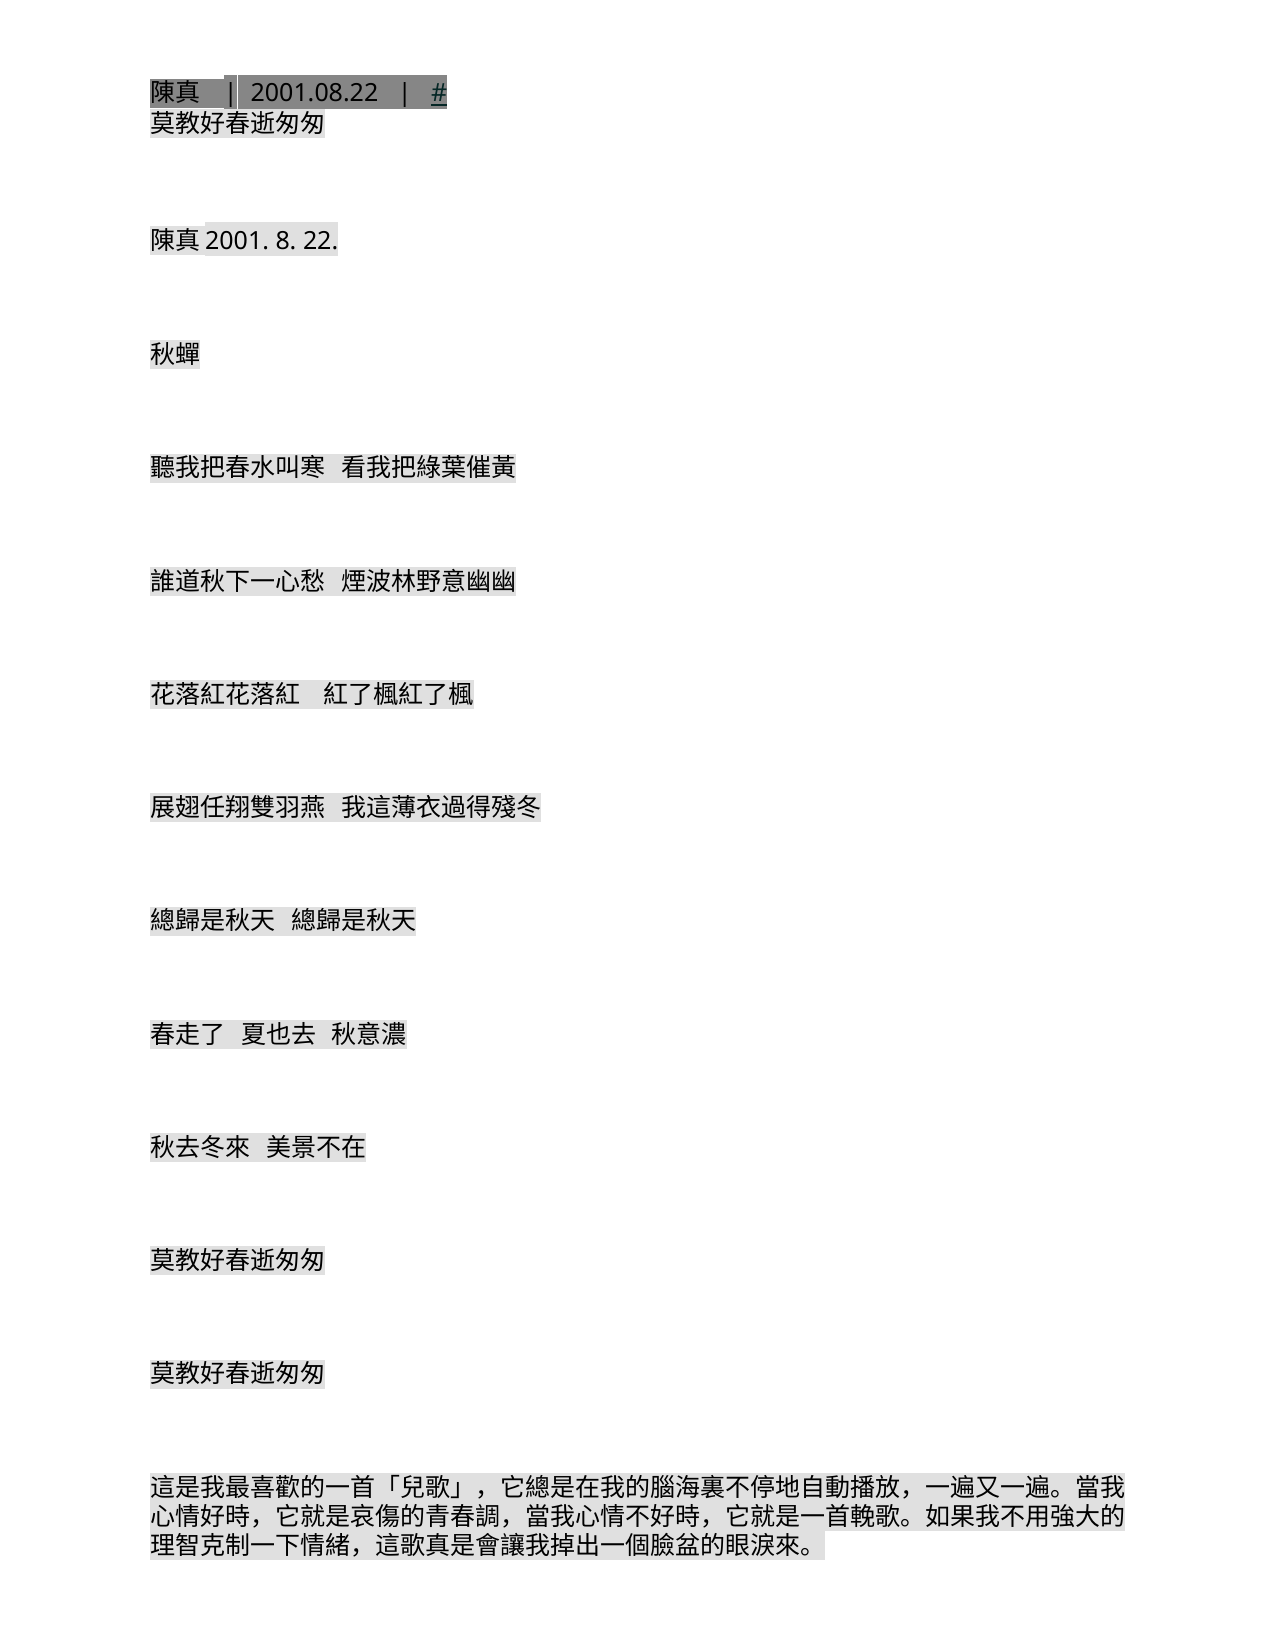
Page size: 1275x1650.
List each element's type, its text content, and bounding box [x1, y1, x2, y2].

text 陳真2001. 8. 22. [150, 222, 1125, 256]
text 聽我把春水叫寒 看我把綠葉催黃 [150, 454, 1125, 483]
text 總歸是秋天 總歸是秋天 [150, 907, 1125, 936]
text 展翅任翔雙羽燕 我這薄衣過得殘冬 [150, 793, 1125, 822]
text 莫教好春逝匆匆 [150, 109, 1125, 138]
text 誰道秋下一心愁 煙波林野意幽幽 [150, 567, 1125, 596]
text 莫教好春逝匆匆 [150, 1359, 1125, 1389]
text 秋去冬來 美景不在 [150, 1133, 1125, 1162]
text 莫教好春逝匆匆 [150, 1246, 1125, 1275]
text 這是我最喜歡的一首「兒歌」，它總是在我的腦海裏不停地自動播放，一遍又一遍。當我心情好時，它就是哀傷的青春調，當我心情不好時，它就是一首輓歌。如果我不用強大的理智克制一下情緒，這歌真是會讓我掉出一個臉盆的眼淚來。 [150, 1473, 1125, 1560]
text 花落紅花落紅 紅了楓紅了楓 [150, 680, 1125, 709]
text 春走了 夏也去 秋意濃 [150, 1020, 1125, 1049]
text 陳真 | 2001.08.22 | # [150, 75, 1125, 109]
text 秋蟬 [150, 340, 1125, 369]
